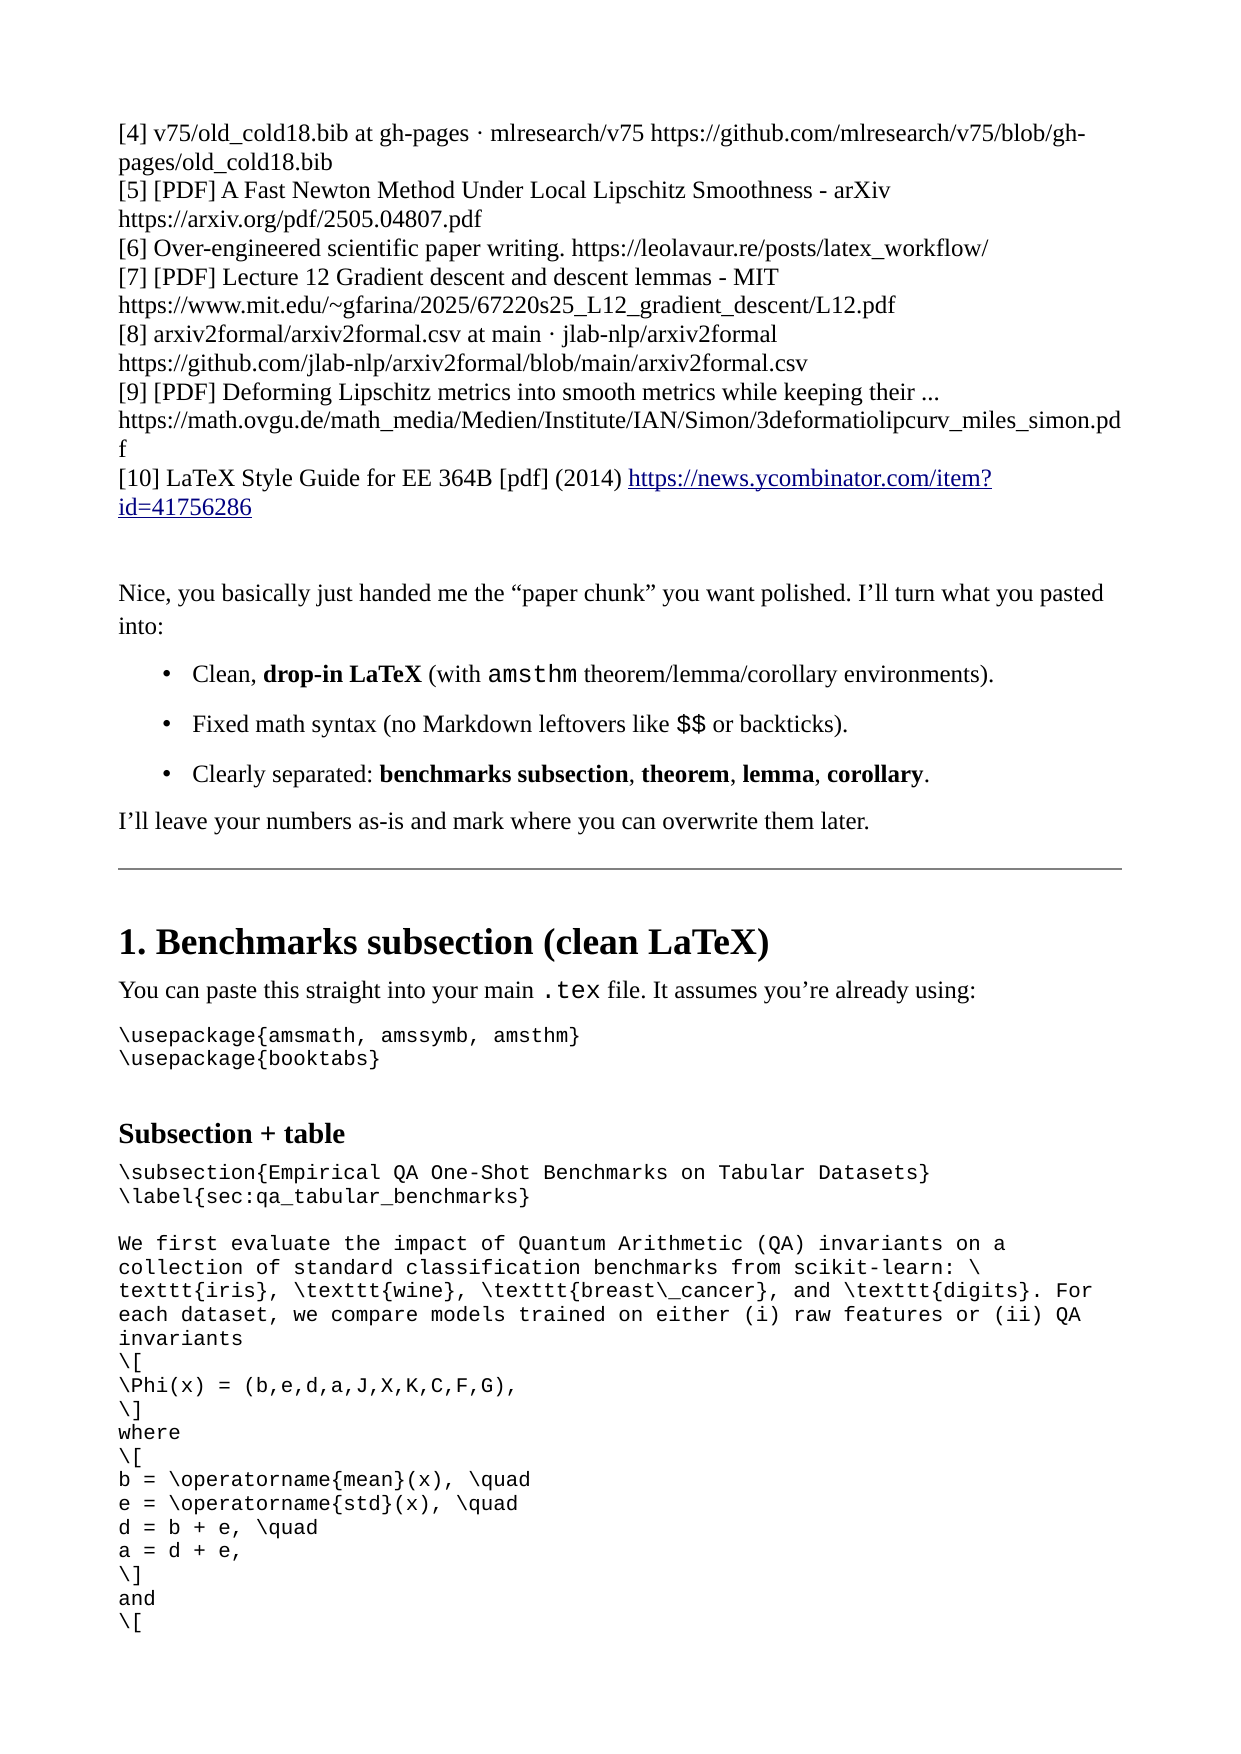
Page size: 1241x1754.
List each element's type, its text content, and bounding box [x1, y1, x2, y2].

text and [118, 1588, 1122, 1611]
text I’ll leave your numbers as-is and mark where you can overwrite them later. [118, 806, 1122, 835]
text \label{sec:qa_tabular_benchmarks} [118, 1186, 1122, 1209]
text \] [118, 1564, 1122, 1588]
text \subsection{Empirical QA One-Shot Benchmarks on Tabular Datasets} [118, 1162, 1122, 1186]
text where [118, 1422, 1122, 1446]
text We first evaluate the impact of Quantum Arithmetic (QA) invariants on a collection of standard classification benchmarks from scikit-learn: \texttt{iris}, \texttt{wine}, \texttt{breast\_cancer}, and \texttt{digits}. For each dataset, we compare models trained on either (i) raw features or (ii) QA invariants [118, 1233, 1122, 1351]
text \] [118, 1398, 1122, 1422]
text d = b + e, \quad [118, 1517, 1122, 1540]
text [9] [PDF] Deforming Lipschitz metrics into smooth metrics while keeping their ... https://math.ovgu.de/math_media/Medien/Institute/IAN/Simon/3deformatiolipcurv_miles_simon.pdf [118, 377, 1122, 463]
text \[ [118, 1446, 1122, 1469]
text [7] [PDF] Lecture 12 Gradient descent and descent lemmas - MIT https://www.mit.edu/~gfarina/2025/67220s25_L12_gradient_descent/L12.pdf [118, 262, 1122, 319]
subtitle 1. Benchmarks subsection (clean LaTeX) [118, 919, 1122, 962]
list Clearly separated: benchmarks subsection, theorem, lemma, corollary. [162, 759, 1122, 787]
text a = d + e, [118, 1540, 1122, 1564]
text \usepackage{booktabs} [118, 1048, 1122, 1072]
text [4] v75/old_cold18.bib at gh-pages · mlresearch/v75 https://github.com/mlresearch/v75/blob/gh-pages/old_cold18.bib [118, 118, 1122, 176]
text Nice, you basically just handed me the “paper chunk” you want polished. I’ll turn what you pasted into: [118, 578, 1122, 640]
text [6] Over-engineered scientific paper writing. https://leolavaur.re/posts/latex_workflow/ [118, 233, 1122, 262]
text [8] arxiv2formal/arxiv2formal.csv at main · jlab-nlp/arxiv2formal https://github.com/jlab-nlp/arxiv2formal/blob/main/arxiv2formal.csv [118, 319, 1122, 377]
list Clean, drop-in LaTeX (with amsthm theorem/lemma/corollary environments). [162, 659, 1122, 689]
text e = \operatorname{std}(x), \quad [118, 1493, 1122, 1517]
list Fixed math syntax (no Markdown leftovers like $$ or backticks). [162, 709, 1122, 739]
subtitle Subsection + table [118, 1116, 1122, 1149]
text \usepackage{amsmath, amssymb, amsthm} [118, 1025, 1122, 1048]
text \[ [118, 1351, 1122, 1375]
text \Phi(x) = (b,e,d,a,J,X,K,C,F,G), [118, 1375, 1122, 1398]
text [5] [PDF] A Fast Newton Method Under Local Lipschitz Smoothness - arXiv https://arxiv.org/pdf/2505.04807.pdf [118, 176, 1122, 233]
text b = \operatorname{mean}(x), \quad [118, 1469, 1122, 1493]
text \[ [118, 1611, 1122, 1635]
text [10] LaTeX Style Guide for EE 364B [pdf] (2014) https://news.ycombinator.com/item?id=41756286 [118, 463, 1122, 521]
text You can paste this straight into your main .tex file. It assumes you’re already using: [118, 975, 1122, 1006]
